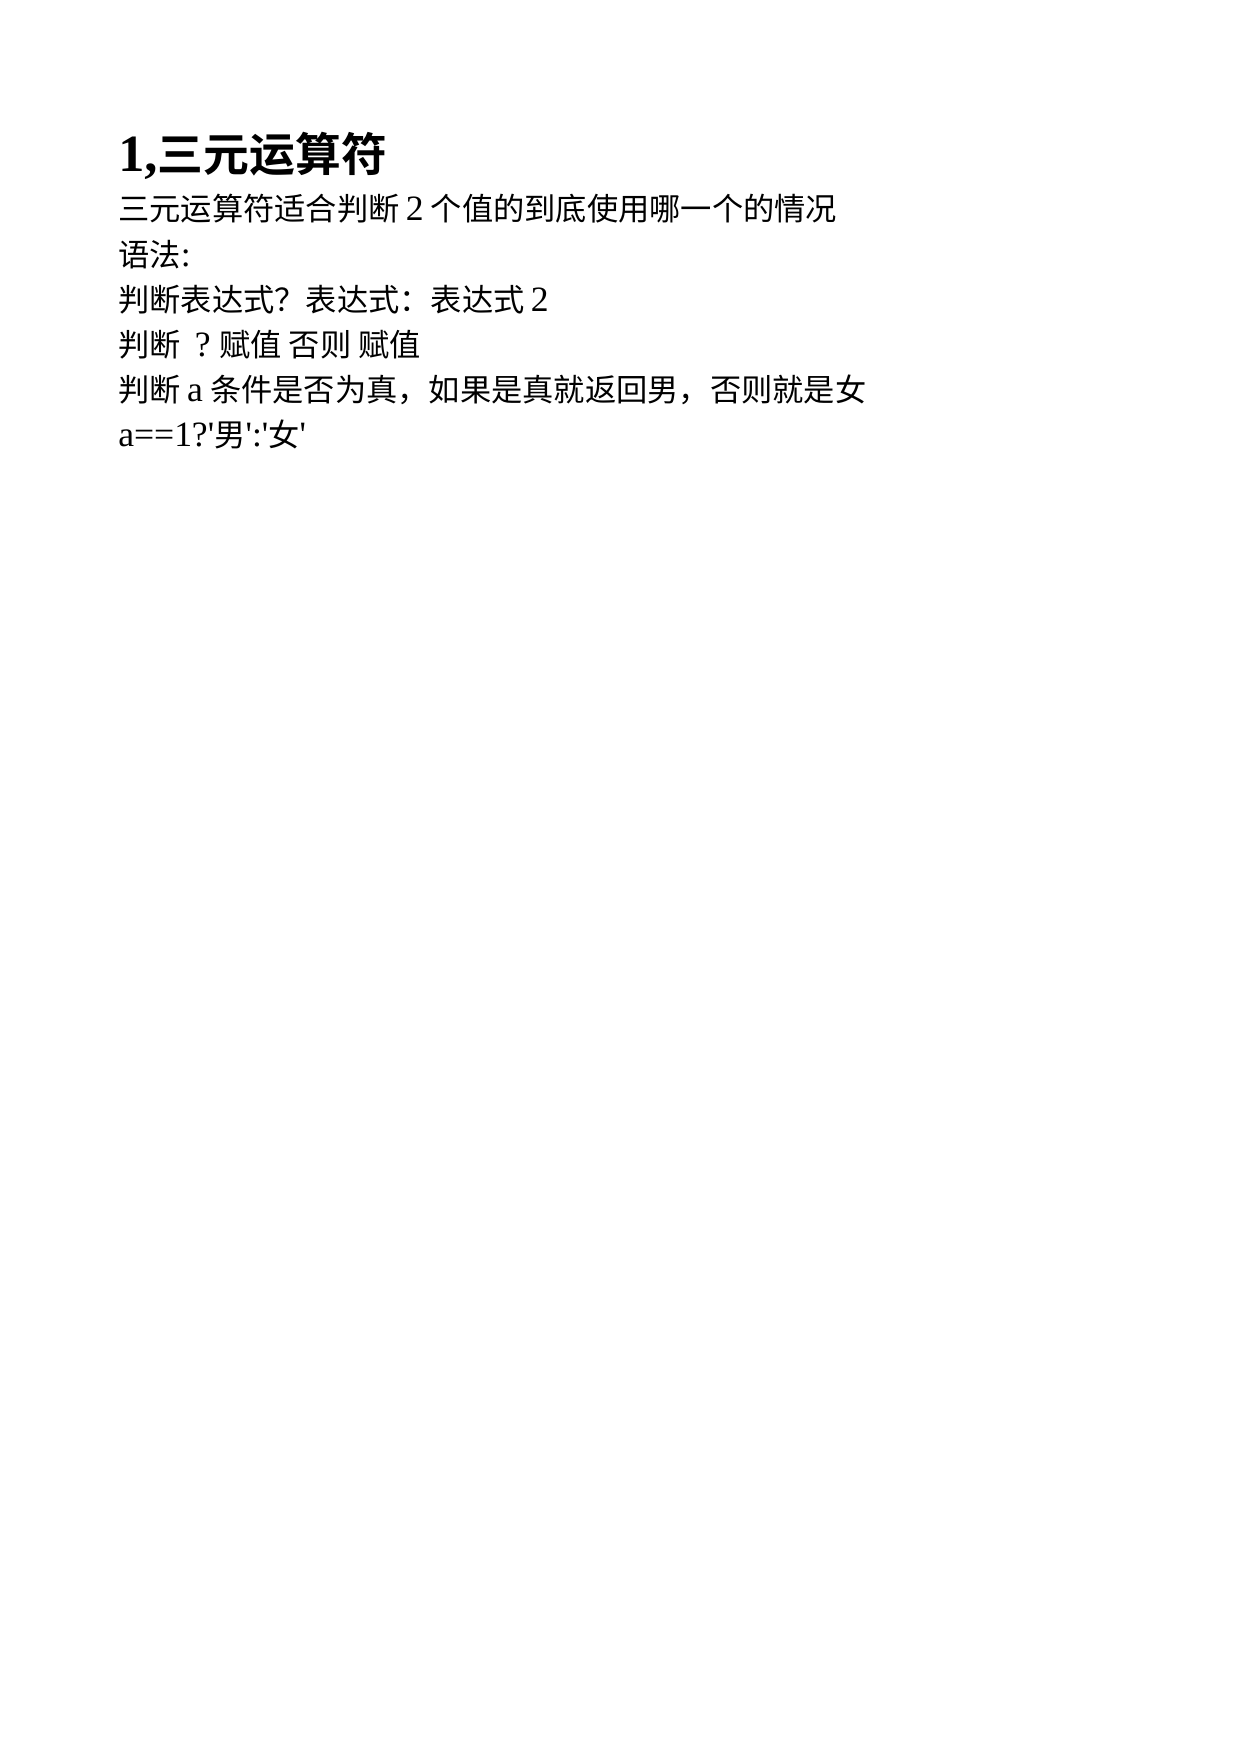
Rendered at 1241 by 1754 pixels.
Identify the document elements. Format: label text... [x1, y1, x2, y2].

text 1,三元运算符 [118, 118, 1122, 184]
text 判断表达式？表达式：表达式2 [118, 275, 1122, 320]
text 三元运算符适合判断2个值的到底使用哪一个的情况 [118, 184, 1122, 230]
text 判断a条件是否为真，如果是真就返回男，否则就是女 [118, 365, 1122, 411]
text 判断 ? 赋值 否则 赋值 [118, 320, 1122, 365]
text a==1?'男':'女' [118, 411, 1122, 456]
text 语法: [118, 230, 1122, 275]
